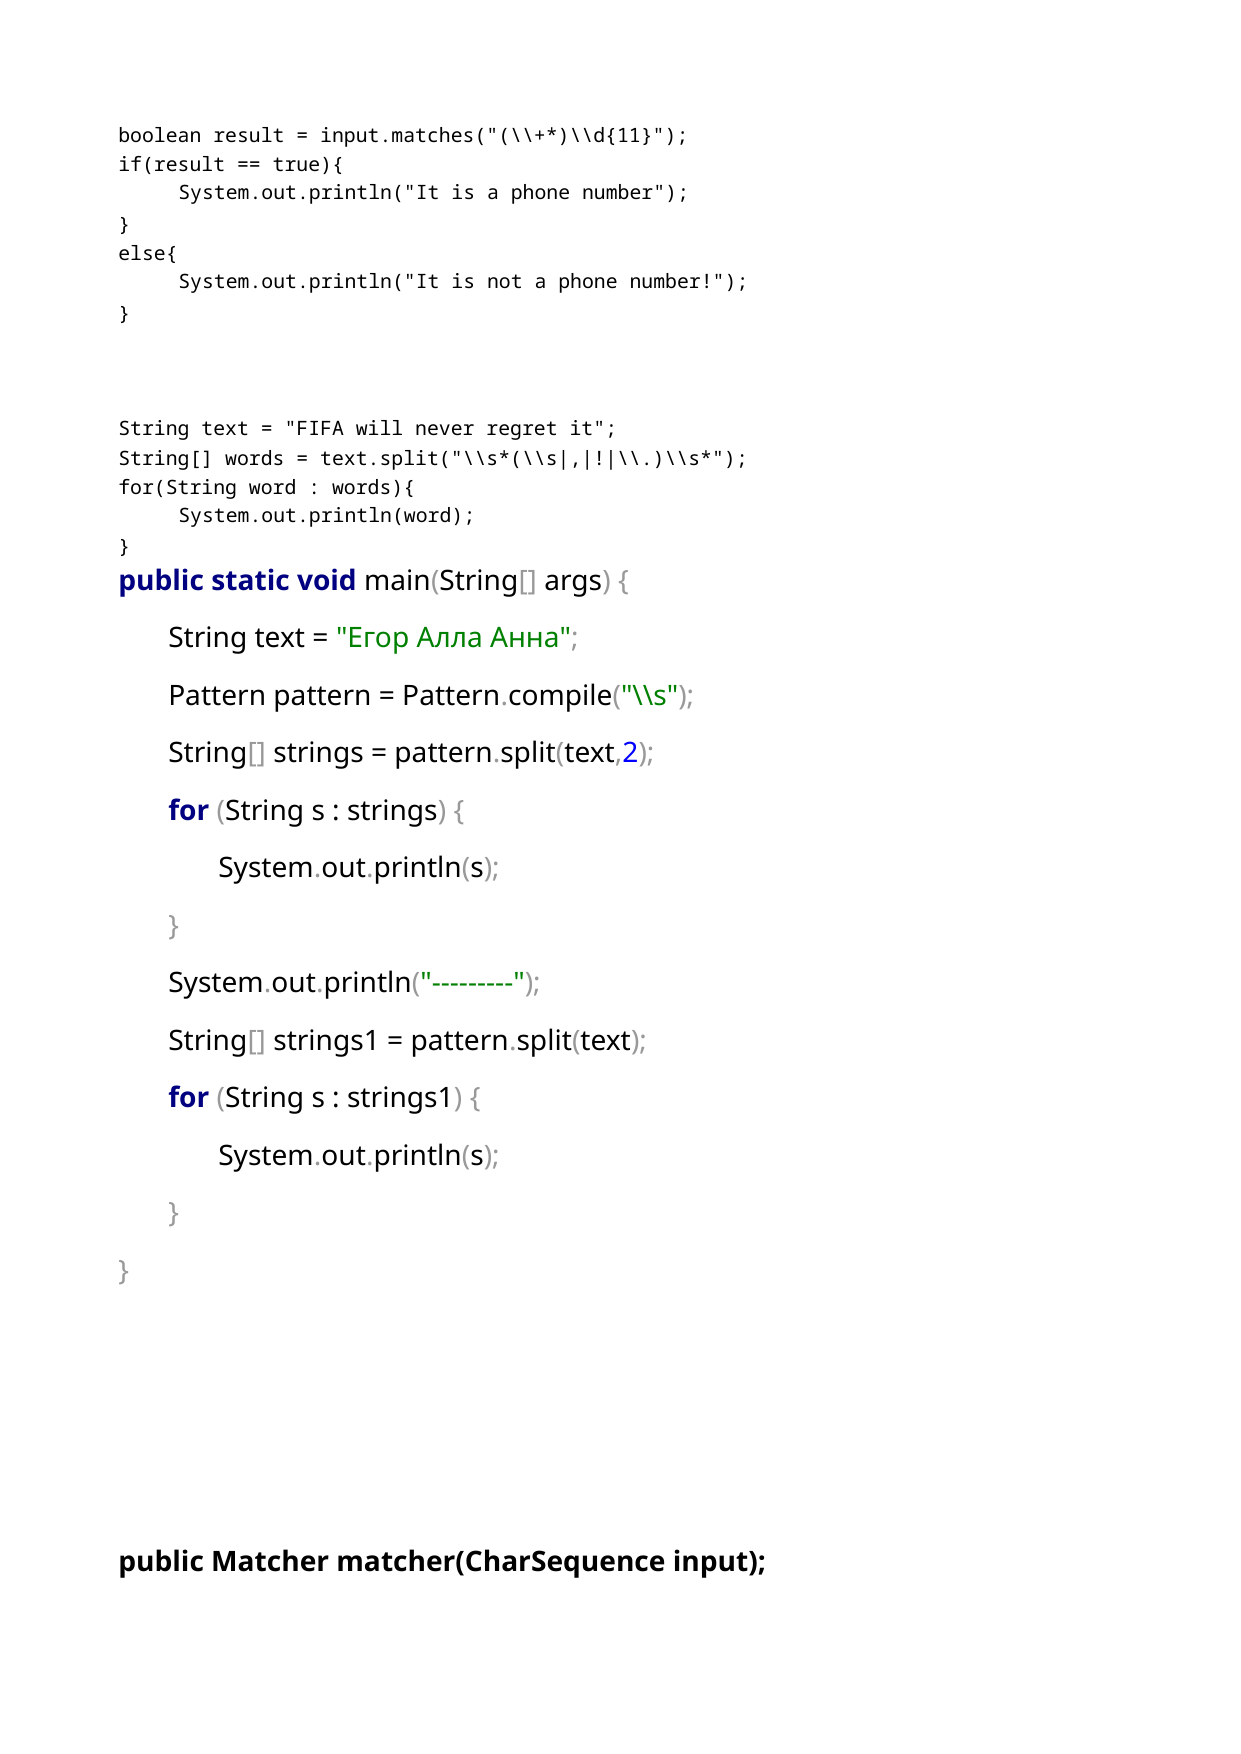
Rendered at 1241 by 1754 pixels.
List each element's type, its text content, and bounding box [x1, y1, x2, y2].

text рublic Matcher matcher(CharSequence input); [118, 1534, 1122, 1580]
text } [118, 905, 1122, 943]
text for (String s : strings1) { [118, 1077, 1122, 1116]
text Pattern pattern = Pattern.compile("\\s"); [118, 675, 1122, 713]
table_header boolean result = input.matches("(\\+*)\\d{11}"); if(result == true){ System.out.println("It is a phone number"); } else{ System.out.println("It is not a phone number!"); } [118, 118, 1122, 326]
text } [118, 1192, 1122, 1231]
text System.out.println("---------"); [118, 962, 1122, 1001]
text } [118, 1250, 1122, 1288]
text public static void main(String[] args) { [118, 560, 1122, 598]
text for (String s : strings) { [118, 790, 1122, 828]
text String[] strings1 = pattern.split(text); [118, 1020, 1122, 1058]
text String text = "Егор Алла Анна"; [118, 617, 1122, 656]
text System.out.println(s); [118, 1135, 1122, 1173]
text System.out.println(s); [118, 847, 1122, 886]
text String[] strings = pattern.split(text,2); [118, 732, 1122, 771]
table_header String text = "FIFA will never regret it"; String[] words = text.split("\\s*(\\s|,|!|\\.)\\s*"); for(String word : words){ System.out.println(word); } [118, 411, 1122, 560]
